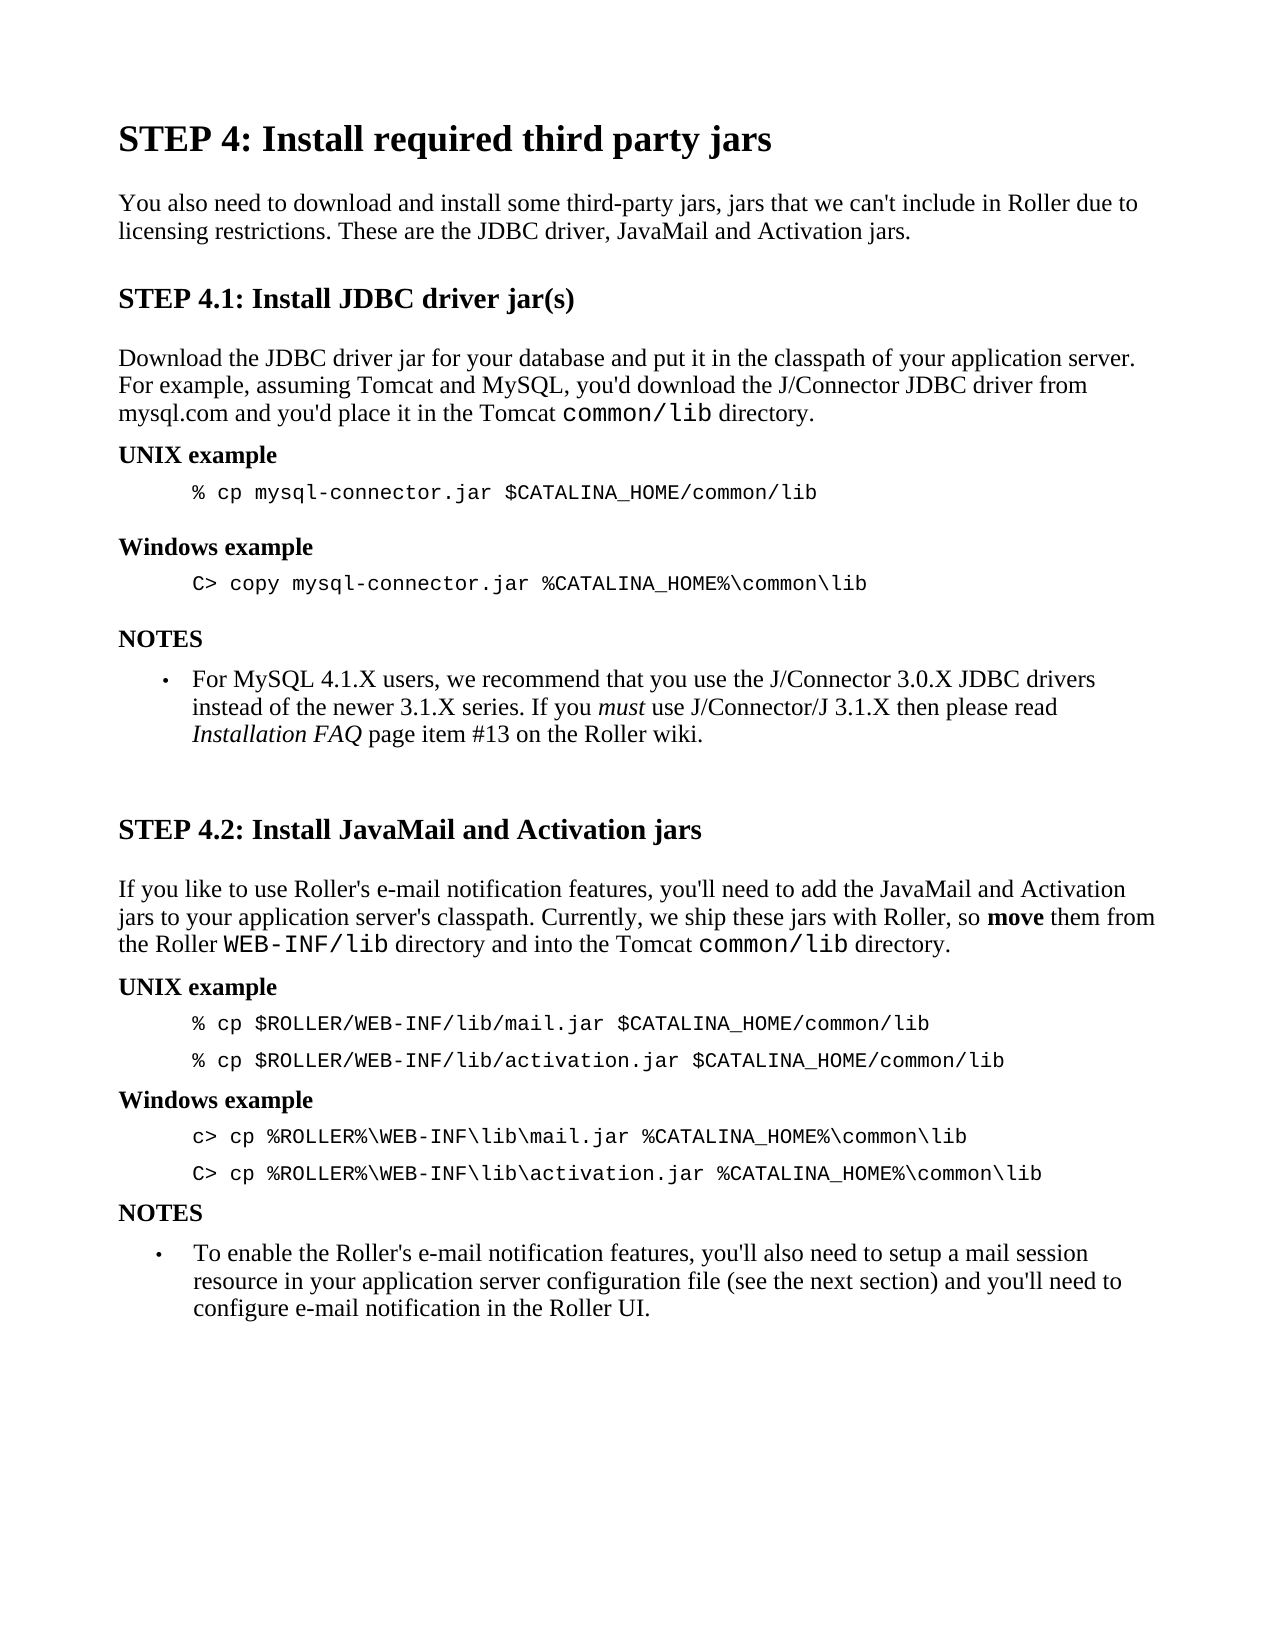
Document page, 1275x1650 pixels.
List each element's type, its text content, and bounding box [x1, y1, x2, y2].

subtitle STEP 4: Install required third party jars [118, 118, 1157, 160]
list For MySQL 4.1.X users, we recommend that you use the J/Connector 3.0.X JDBC drivers instead of the newer 3.1.X series. If you must use J/Connector/J 3.1.X then please read Installation FAQ page item #13 on the Roller wiki. [162, 665, 1157, 748]
text You also need to download and install some third-party jars, jars that we can't include in Roller due to licensing restrictions. These are the JDBC driver, JavaMail and Activation jars. [118, 189, 1157, 244]
text UNIX example [118, 973, 1157, 1000]
text Windows example [118, 533, 1157, 561]
text % cp $ROLLER/WEB-INF/lib/mail.jar $CATALINA_HOME/common/lib [118, 1013, 1157, 1037]
text c> cp %ROLLER%\WEB-INF\lib\mail.jar %CATALINA_HOME%\common\lib [118, 1127, 1157, 1150]
text C> cp %ROLLER%\WEB-INF\lib\activation.jar %CATALINA_HOME%\common\lib [118, 1163, 1157, 1186]
text % cp mysql-connector.jar $CATALINA_HOME/common/lib [118, 482, 1157, 505]
text Windows example [118, 1086, 1157, 1114]
subtitle STEP 4.1: Install JDBC driver jar(s) [118, 282, 1157, 314]
text Download the JDBC driver jar for your database and put it in the classpath of your application server. For example, assuming Tomcat and MySQL, you'd download the J/Connector JDBC driver from mysql.com and you'd place it in the Tomcat common/lib directory. [118, 344, 1157, 429]
list To enable the Roller's e-mail notification features, you'll also need to setup a mail session resource in your application server configuration file (see the next section) and you'll need to configure e-mail notification in the Roller UI. [156, 1239, 1157, 1322]
subtitle STEP 4.2: Install JavaMail and Activation jars [118, 813, 1157, 846]
text % cp $ROLLER/WEB-INF/lib/activation.jar $CATALINA_HOME/common/lib [118, 1049, 1157, 1074]
text NOTES [118, 1199, 1157, 1227]
text If you like to use Roller's e-mail notification features, you'll need to add the JavaMail and Activation jars to your application server's classpath. Currently, we ship these jars with Roller, so move them from the Roller WEB-INF/lib directory and into the Tomcat common/lib directory. [118, 875, 1157, 960]
text NOTES [118, 625, 1157, 652]
text C> copy mysql-connector.jar %CATALINA_HOME%\common\lib [118, 573, 1157, 597]
text UNIX example [118, 442, 1157, 469]
